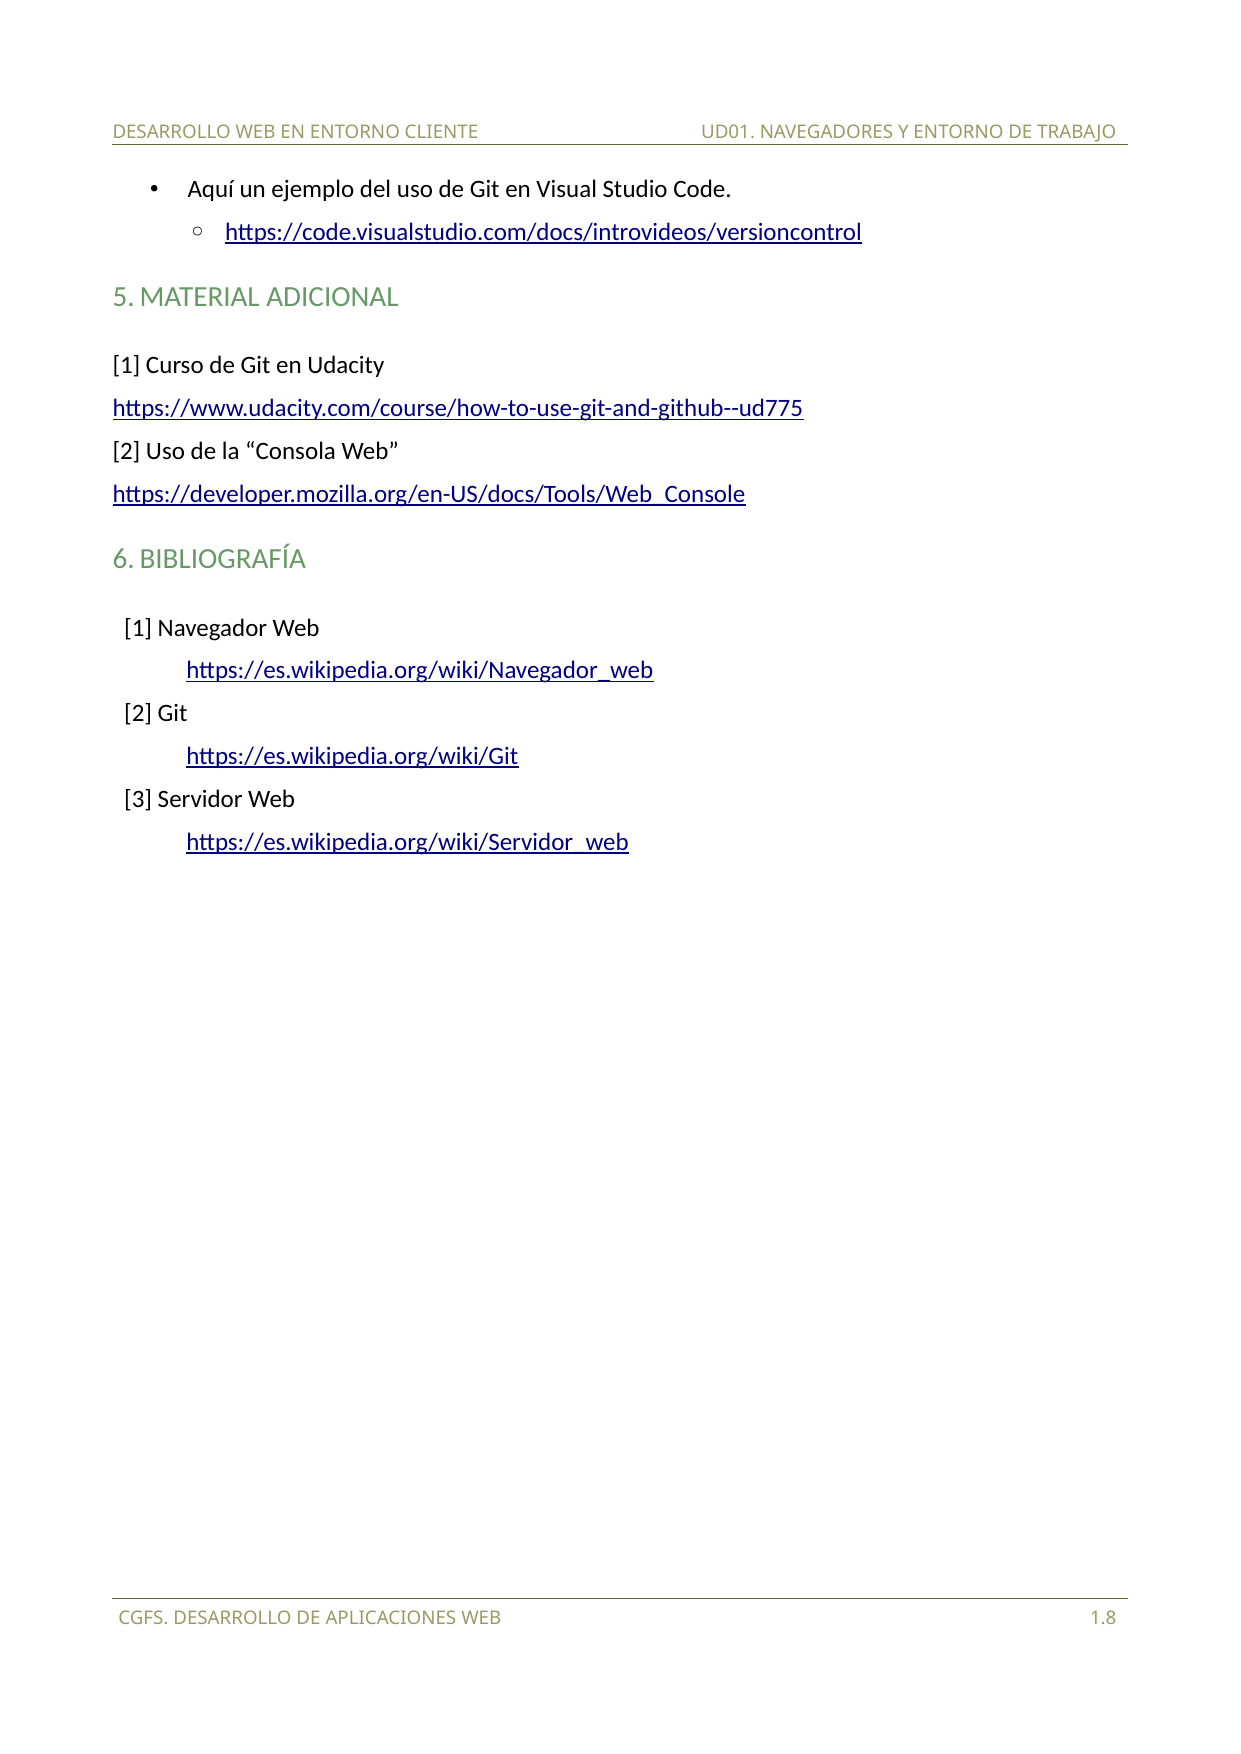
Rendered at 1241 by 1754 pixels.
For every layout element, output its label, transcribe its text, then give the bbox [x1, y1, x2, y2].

text https://www.udacity.com/course/how-to-use-git-and-github--ud775 [112, 392, 1128, 423]
text [3] Servidor Web [112, 783, 1128, 814]
subtitle Bibliografía [112, 540, 1128, 576]
text [2] Git [112, 698, 1128, 728]
text [1] Navegador Web [112, 612, 1128, 642]
list Aquí un ejemplo del uso de Git en Visual Studio Code. [150, 173, 1128, 204]
text https://developer.mozilla.org/en-US/docs/Tools/Web_Console [112, 478, 1128, 509]
text https://es.wikipedia.org/wiki/Git [112, 741, 1128, 771]
list https://code.visualstudio.com/docs/introvideos/versioncontrol [187, 216, 1128, 247]
text https://es.wikipedia.org/wiki/Servidor_web [112, 826, 1128, 857]
text https://es.wikipedia.org/wiki/Navegador_web [112, 655, 1128, 685]
subtitle Material adicional [112, 278, 1128, 313]
text [1] Curso de Git en Udacity [112, 349, 1128, 380]
text [2] Uso de la “Consola Web” [112, 435, 1128, 466]
